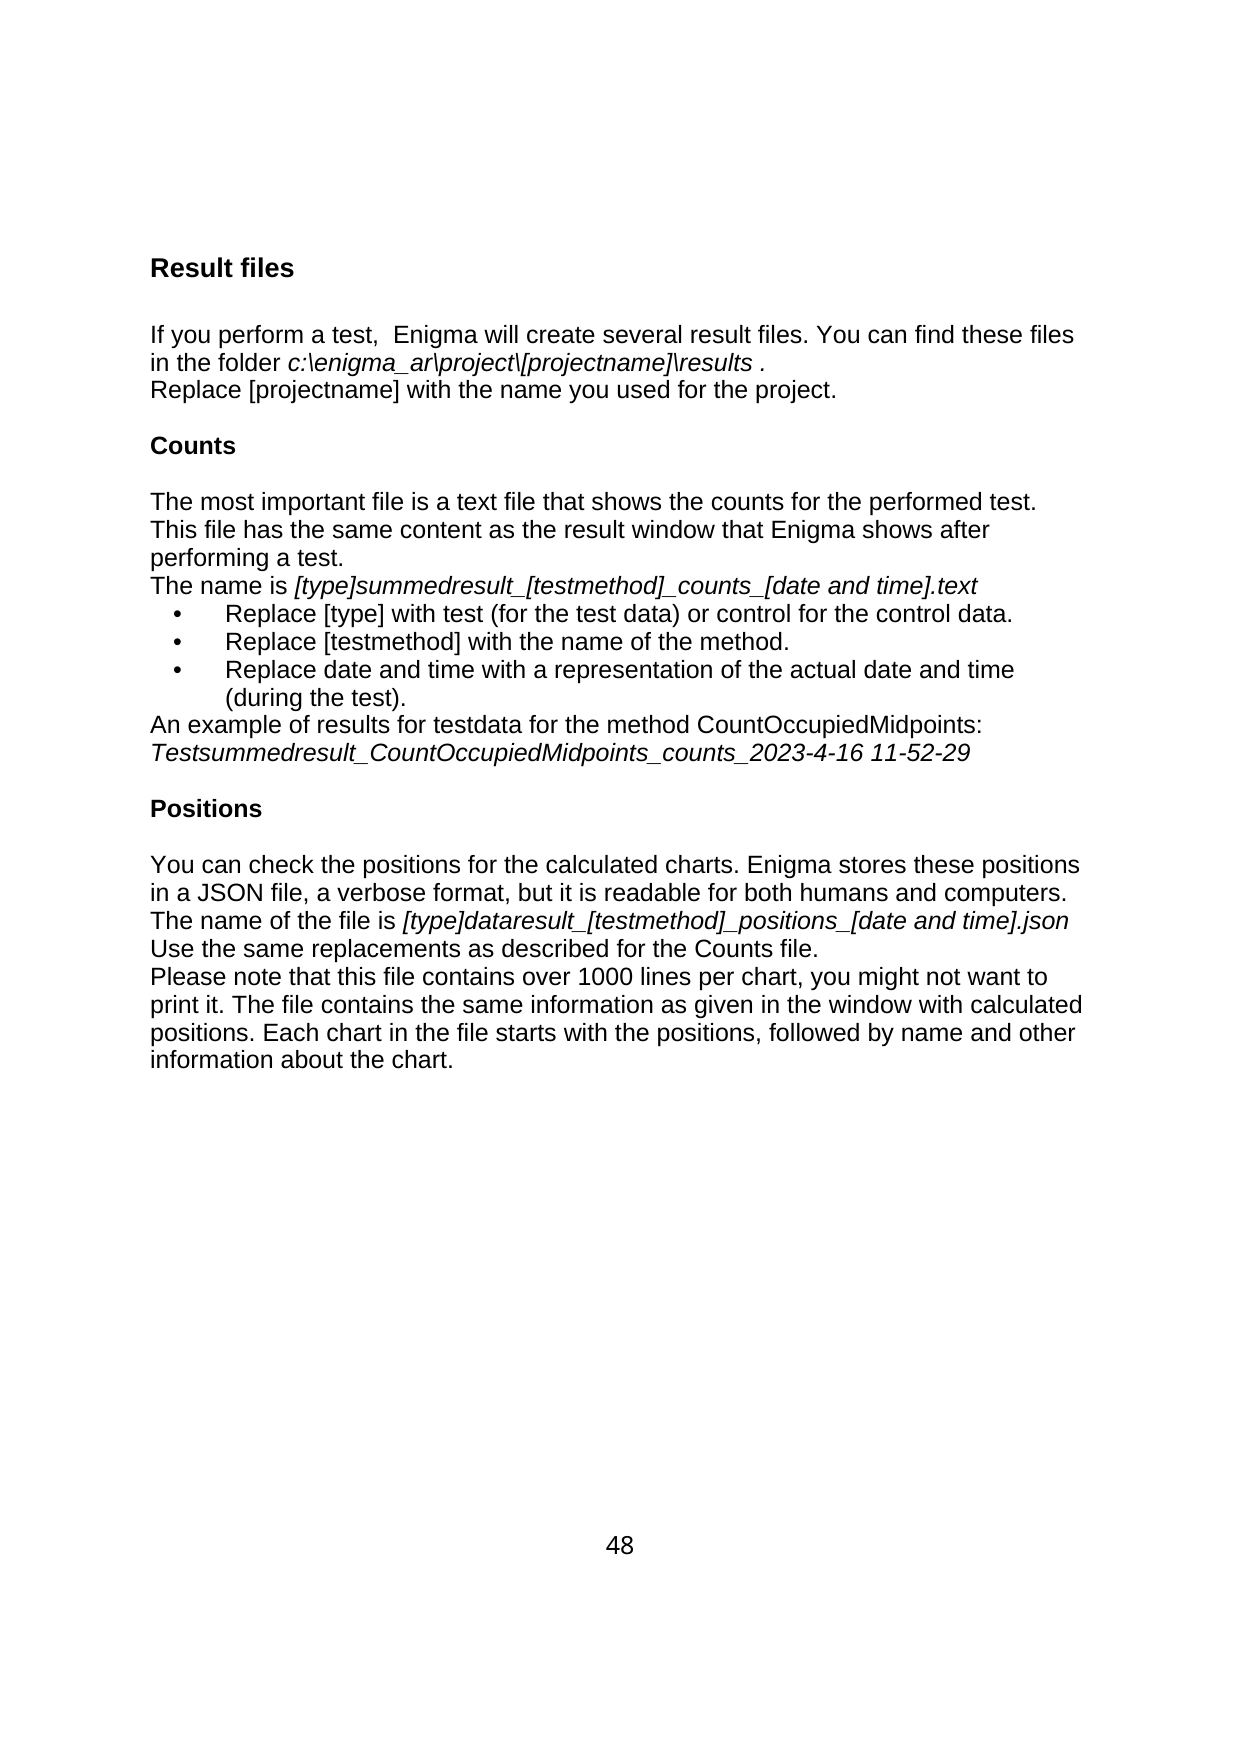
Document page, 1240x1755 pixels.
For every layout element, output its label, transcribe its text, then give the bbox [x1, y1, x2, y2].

text An example of results for testdata for the method CountOccupiedMidpoints: [150, 711, 1089, 739]
text Use the same replacements as described for the Counts file. [150, 934, 1089, 962]
list Replace [type] with test (for the test data) or control for the control data. [173, 599, 1089, 627]
list Replace [testmethod] with the name of the method. [173, 627, 1089, 655]
text Counts [150, 432, 1089, 460]
text Replace [projectname] with the name you used for the project. [150, 376, 1089, 404]
text If you perform a test, Enigma will create several result files. You can find these files in the folder c:\enigma_ar\project\[projectname]\results . [150, 320, 1089, 376]
text The name is [type]summedresult_[testmethod]_counts_[date and time].text [150, 572, 1089, 599]
text Positions [150, 795, 1089, 823]
text The name of the file is [type]dataresult_[testmethod]_positions_[date and time].json [150, 907, 1089, 934]
subtitle Result files [150, 253, 1089, 284]
text Testsummedresult_CountOccupiedMidpoints_counts_2023-4-16 11-52-29 [150, 739, 1089, 767]
text Please note that this file contains over 1000 lines per chart, you might not want to print it. The file contains the same information as given in the window with calculated positions. Each chart in the file starts with the positions, followed by name and other information about the chart. [150, 962, 1089, 1074]
list Replace date and time with a representation of the actual date and time (during the test). [173, 655, 1089, 711]
text You can check the positions for the calculated charts. Enigma stores these positions in a JSON file, a verbose format, but it is readable for both humans and computers. [150, 851, 1089, 907]
text The most important file is a text file that shows the counts for the performed test. This file has the same content as the result window that Enigma shows after performing a test. [150, 488, 1089, 572]
